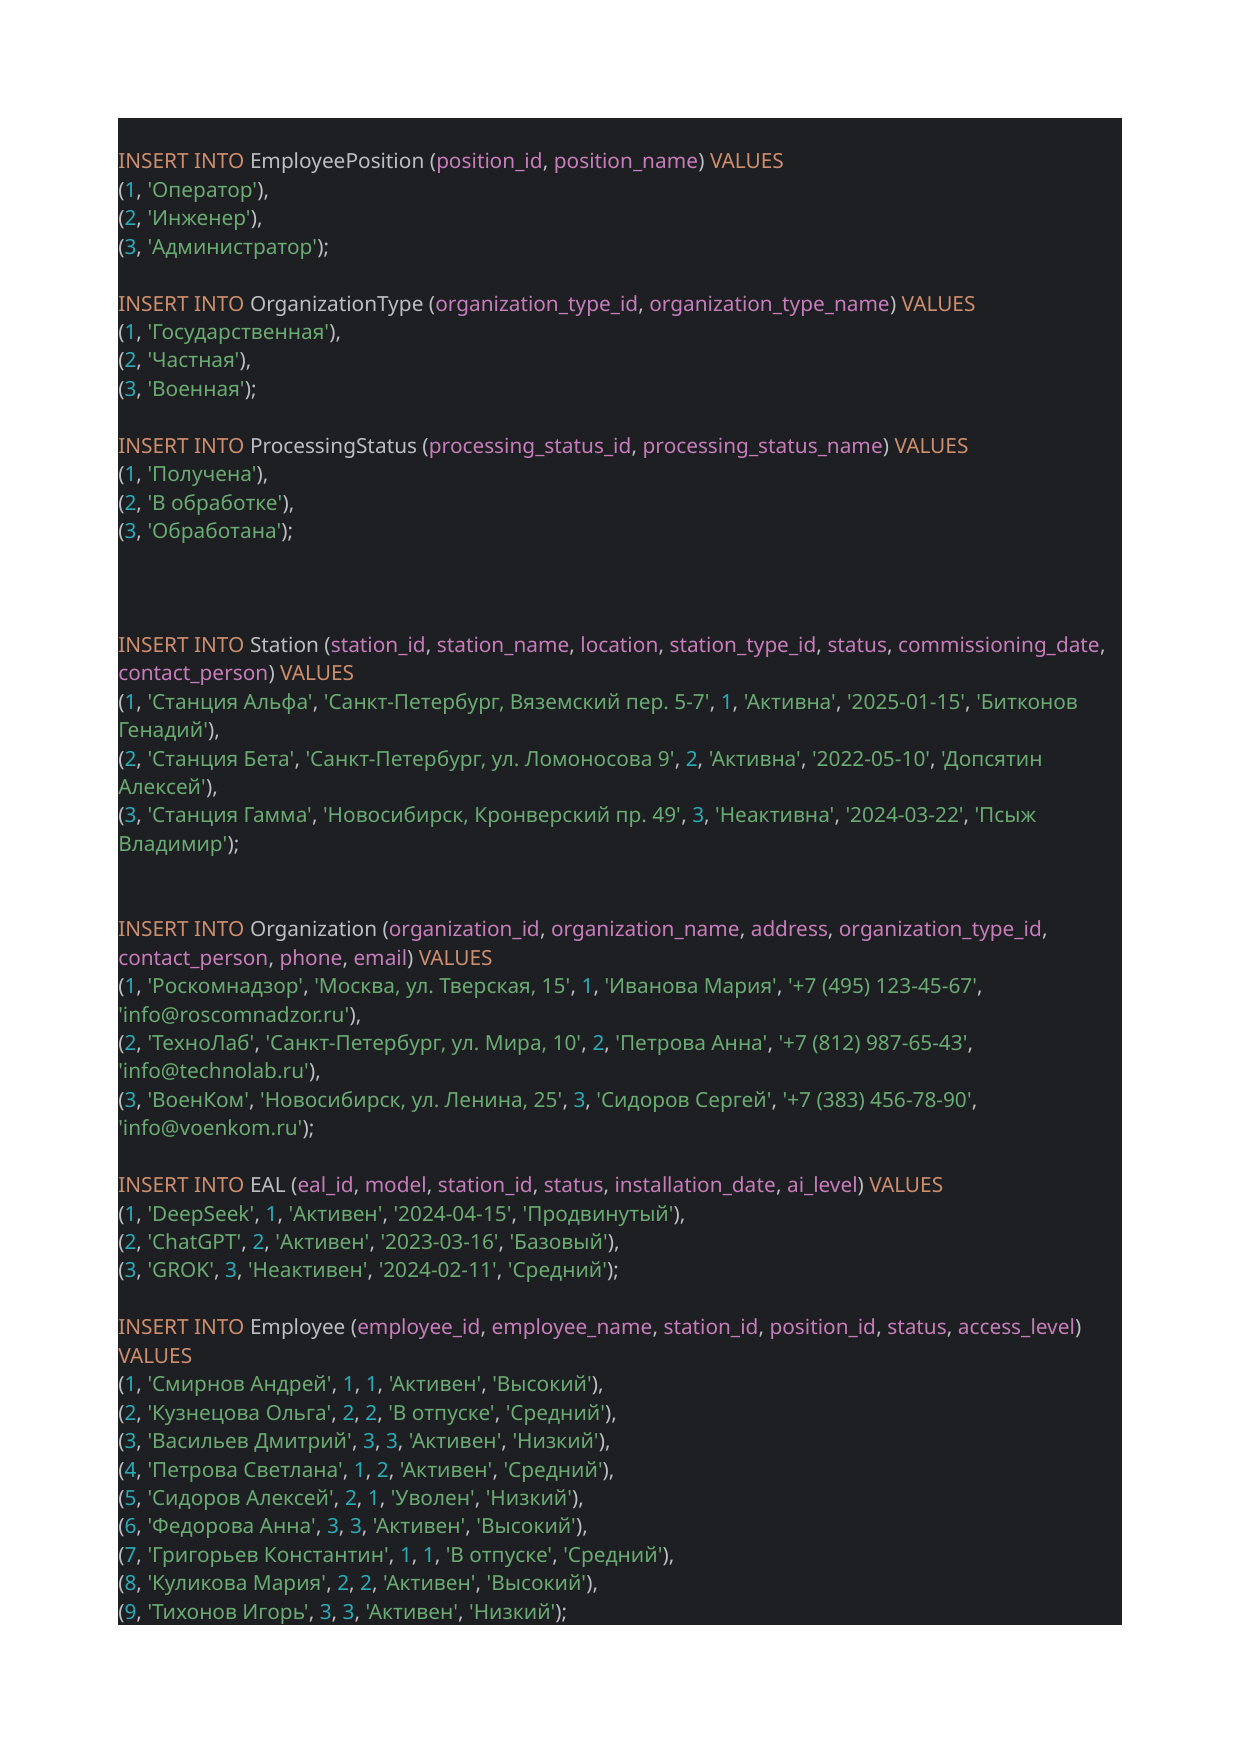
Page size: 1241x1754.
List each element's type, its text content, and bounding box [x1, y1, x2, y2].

text INSERT INTO EmployeePosition (position_id, position_name) VALUES (1, 'Оператор'), (2, 'Инженер'), (3, 'Администратор'); INSERT INTO OrganizationType (organization_type_id, organization_type_name) VALUES (1, 'Государственная'), (2, 'Частная'), (3, 'Военная'); INSERT INTO ProcessingStatus (processing_status_id, processing_status_name) VALUES (1, 'Получена'), (2, 'В обработке'), (3, 'Обработана'); INSERT INTO Station (station_id, station_name, location, station_type_id, status, commissioning_date, contact_person) VALUES (1, 'Станция Альфа', 'Санкт-Петербург, Вяземский пер. 5-7', 1, 'Активна', '2025-01-15', 'Битконов Генадий'), (2, 'Станция Бета', 'Санкт-Петербург, ул. Ломоносова 9', 2, 'Активна', '2022-05-10', 'Допсятин Алексей'), (3, 'Станция Гамма', 'Новосибирск, Кронверский пр. 49', 3, 'Неактивна', '2024-03-22', 'Псыж Владимир'); INSERT INTO Organization (organization_id, organization_name, address, organization_type_id, contact_person, phone, email) VALUES (1, 'Роскомнадзор', 'Москва, ул. Тверская, 15', 1, 'Иванова Мария', '+7 (495) 123-45-67', 'info@roscomnadzor.ru'), (2, 'ТехноЛаб', 'Санкт-Петербург, ул. Мира, 10', 2, 'Петрова Анна', '+7 (812) 987-65-43', 'info@technolab.ru'), (3, 'ВоенКом', 'Новосибирск, ул. Ленина, 25', 3, 'Сидоров Сергей', '+7 (383) 456-78-90', 'info@voenkom.ru'); INSERT INTO EAL (eal_id, model, station_id, status, installation_date, ai_level) VALUES (1, 'DeepSeek', 1, 'Активен', '2024-04-15', 'Продвинутый'), (2, 'ChatGPT', 2, 'Активен', '2023-03-16', 'Базовый'), (3, 'GROK', 3, 'Неактивен', '2024-02-11', 'Средний'); INSERT INTO Employee (employee_id, employee_name, station_id, position_id, status, access_level) VALUES (1, 'Смирнов Андрей', 1, 1, 'Активен', 'Высокий'), (2, 'Кузнецова Ольга', 2, 2, 'В отпуске', 'Средний'), (3, 'Васильев Дмитрий', 3, 3, 'Активен', 'Низкий'), (4, 'Петрова Светлана', 1, 2, 'Активен', 'Средний'), (5, 'Сидоров Алексей', 2, 1, 'Уволен', 'Низкий'), (6, 'Федорова Анна', 3, 3, 'Активен', 'Высокий'), (7, 'Григорьев Константин', 1, 1, 'В отпуске', 'Средний'), (8, 'Куликова Мария', 2, 2, 'Активен', 'Высокий'), (9, 'Тихонов Игорь', 3, 3, 'Активен', 'Низкий'); [118, 118, 1122, 1625]
